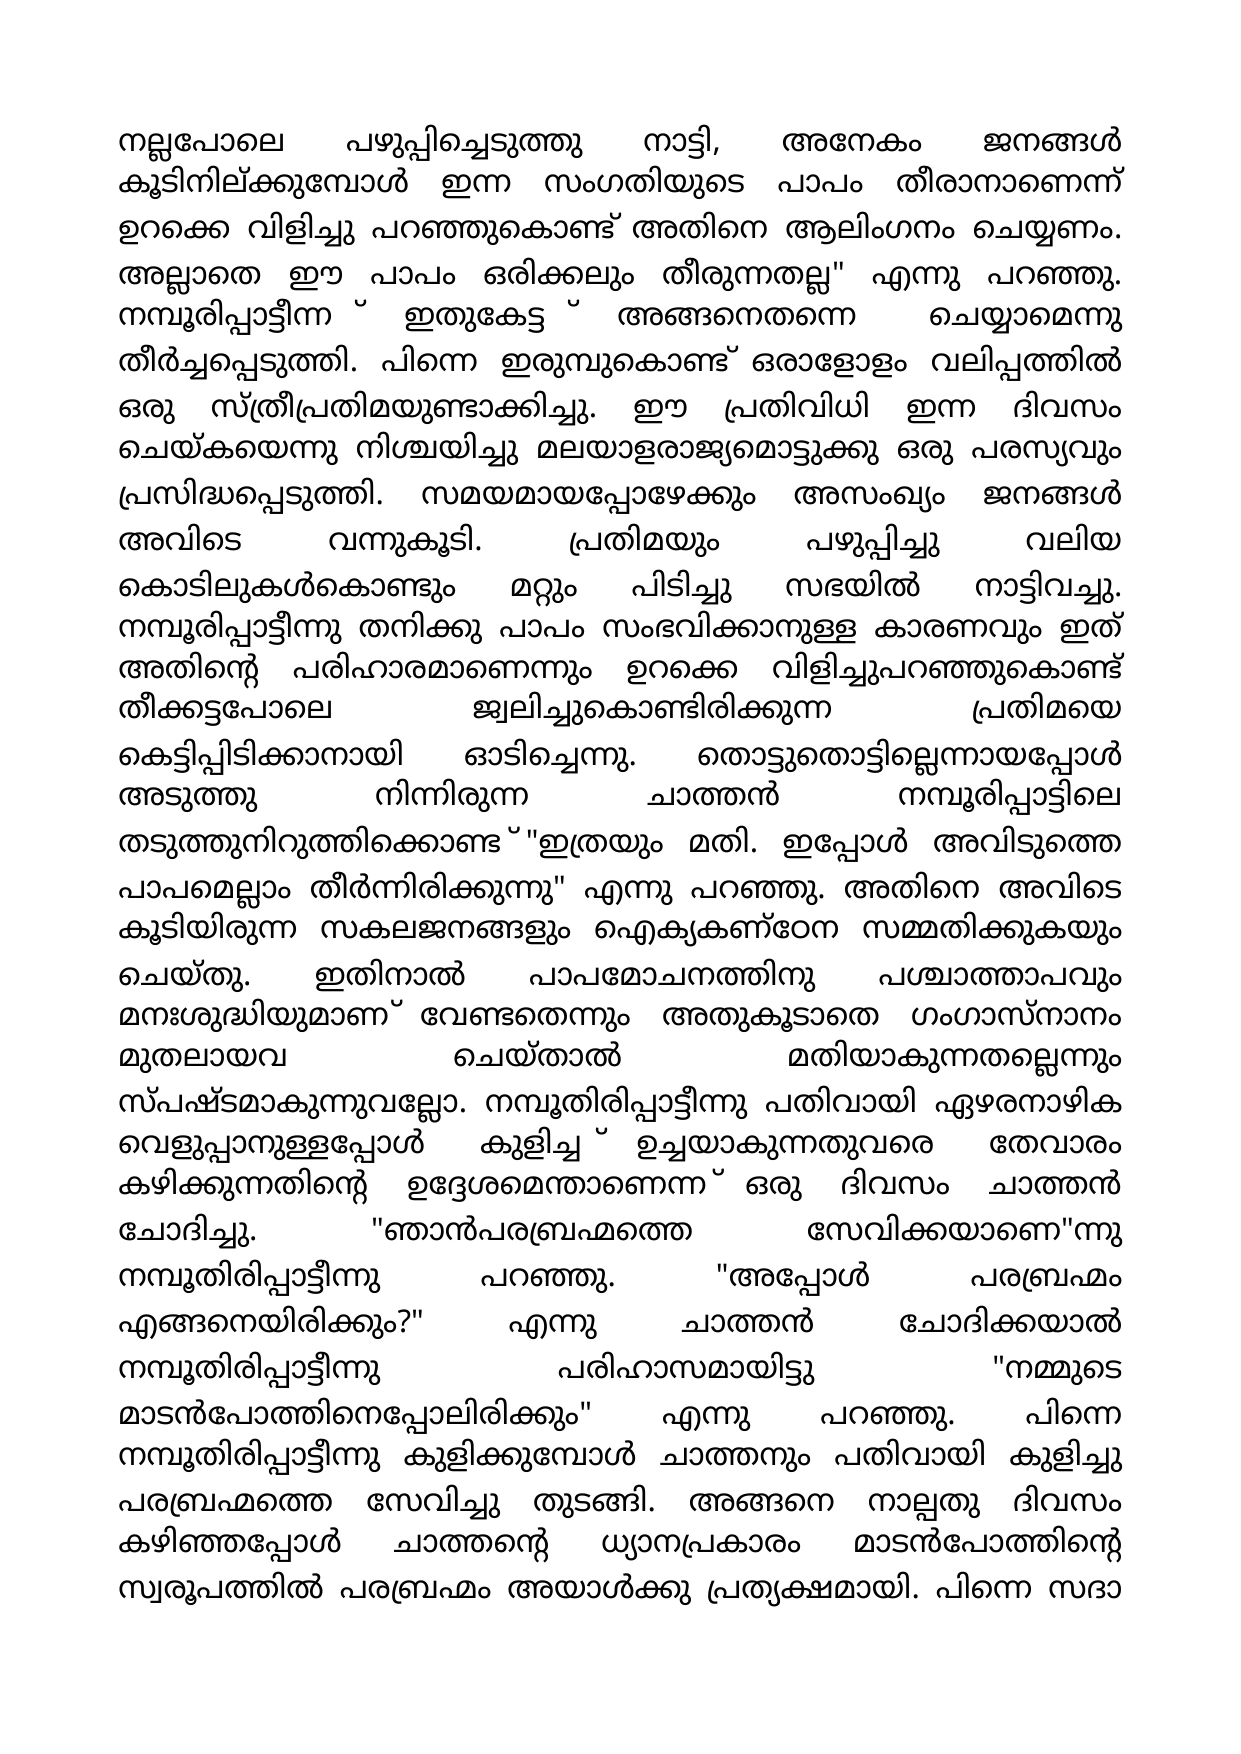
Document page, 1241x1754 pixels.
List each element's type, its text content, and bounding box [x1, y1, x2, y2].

text നല്ലപോലെ പഴുപ്പിച്ചെടുത്തു നാട്ടി, അനേകം ജനങ്ങൾ കൂടിനില്ക്കുമ്പോൾ ഇന്ന സംഗതിയുടെ പാപം തീരാനാണെന്ന് ഉറക്കെ വിളിച്ചു പറഞ്ഞുകൊണ്ട് അതിനെ ആലിംഗനം ചെയ്യണം. അല്ലാതെ ഈ പാപം ഒരിക്കലും തീരുന്നതല്ല" എന്നു പറഞ്ഞു. നമ്പൂരിപ്പാട്ടീന്ന് ഇതുകേട്ട് അങ്ങനെതന്നെ ചെയ്യാമെന്നു തീർച്ചപ്പെടുത്തി. പിന്നെ ഇരുമ്പുകൊണ്ട് ഒരാളോളം വലിപ്പത്തിൽ ഒരു സ്ത്രീപ്രതിമയുണ്ടാക്കിച്ചു. ഈ പ്രതിവിധി ഇന്ന ദിവസം ചെയ്കയെന്നു നിശ്ചയിച്ചു മലയാളരാജ്യമൊട്ടുക്കു ഒരു പരസ്യവും പ്രസിദ്ധപ്പെടുത്തി. സമയമായപ്പോഴേക്കും അസംഖ്യം ജനങ്ങൾ അവിടെ വന്നുകൂടി. പ്രതിമയും പഴുപ്പിച്ചു വലിയ കൊടിലുകൾകൊണ്ടും മറ്റും പിടിച്ചു സഭയിൽ നാട്ടിവച്ചു. നമ്പൂരിപ്പാട്ടീന്നു തനിക്കു പാപം സംഭവിക്കാനുള്ള കാരണവും ഇത് അതിന്റെ പരിഹാരമാണെന്നും ഉറക്കെ വിളിച്ചുപറഞ്ഞുകൊണ്ട് തീക്കട്ടപോലെ ജ്വലിച്ചുകൊണ്ടിരിക്കുന്ന പ്രതിമയെ കെട്ടിപ്പിടിക്കാനായി ഓടിച്ചെന്നു. തൊട്ടുതൊട്ടില്ലെന്നായപ്പോൾ അടുത്തു നിന്നിരുന്ന ചാത്തൻ നമ്പൂരിപ്പാട്ടിലെ തടുത്തുനിറുത്തിക്കൊണ്ട് "ഇത്രയും മതി. ഇപ്പോൾ അവിടുത്തെ പാപമെല്ലാം തീർന്നിരിക്കുന്നു" എന്നു പറഞ്ഞു. അതിനെ അവിടെ കൂടിയിരുന്ന സകലജനങ്ങളും ഐക്യകണ്ഠേന സമ്മതിക്കുകയും ചെയ്തു. ഇതിനാൽ പാപമോചനത്തിനു പശ്ചാത്താപവും മനഃശുദ്ധിയുമാണ് വേണ്ടതെന്നും അതുകൂടാതെ ഗംഗാസ്നാനം മുതലായവ ചെയ്താൽ മതിയാകുന്നതല്ലെന്നും സ്പഷ്ടമാകുന്നുവല്ലോ. നമ്പൂതിരിപ്പാട്ടീന്നു പതിവായി ഏഴരനാഴിക വെളുപ്പാനുള്ളപ്പോൾ കുളിച്ച് ഉച്ചയാകുന്നതുവരെ തേവാരം കഴിക്കുന്നതിന്റെ ഉദ്ദേശമെന്താണെന്ന് ഒരു ദിവസം ചാത്തൻ ചോദിച്ചു. "ഞാൻപരബ്രഹ്മത്തെ സേവിക്കയാണെ"ന്നു നമ്പൂതിരിപ്പാട്ടീന്നു പറഞ്ഞു. "അപ്പോൾ പരബ്രഹ്മം എങ്ങനെയിരിക്കും?" എന്നു ചാത്തൻ ചോദിക്കയാൽ നമ്പൂതിരിപ്പാട്ടീന്നു പരിഹാസമായിട്ടു "നമ്മുടെ മാടൻപോത്തിനെപ്പോലിരിക്കും" എന്നു പറഞ്ഞു. പിന്നെ നമ്പൂതിരിപ്പാട്ടീന്നു കുളിക്കുമ്പോൾ ചാത്തനും പതിവായി കുളിച്ചു പരബ്രഹ്മത്തെ സേവിച്ചു തുടങ്ങി. അങ്ങനെ നാല്പതു ദിവസം കഴിഞ്ഞപ്പോൾ ചാത്തന്റെ ധ്യാനപ്രകാരം മാടൻപോത്തിന്റെ സ്വരൂപത്തിൽ പരബ്രഹ്മം അയാൾക്കു പ്രത്യക്ഷമായി. പിന്നെ സദാ [118, 118, 1122, 1611]
